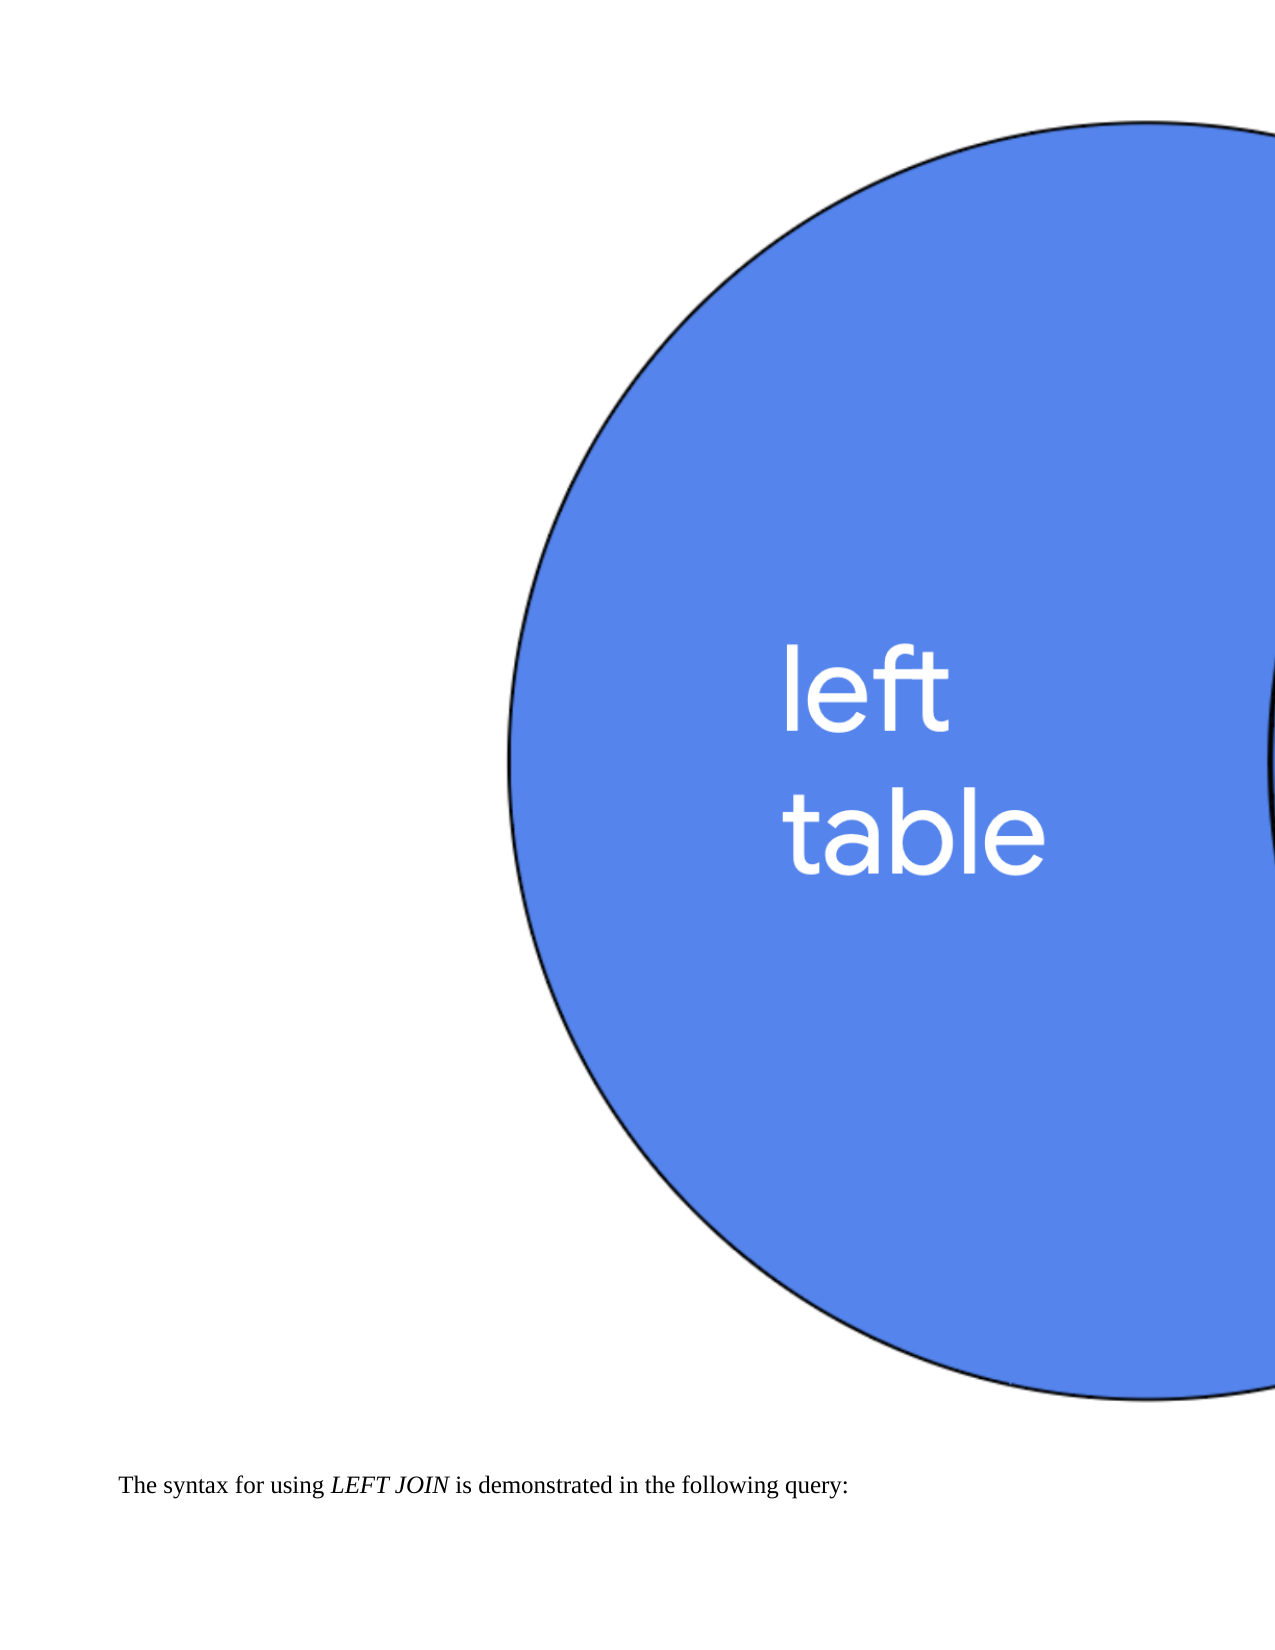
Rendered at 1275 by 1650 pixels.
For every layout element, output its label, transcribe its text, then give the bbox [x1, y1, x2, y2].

text The syntax for using LEFT JOIN is demonstrated in the following query: [118, 1470, 1157, 1499]
picture [118, 118, 1275, 1452]
